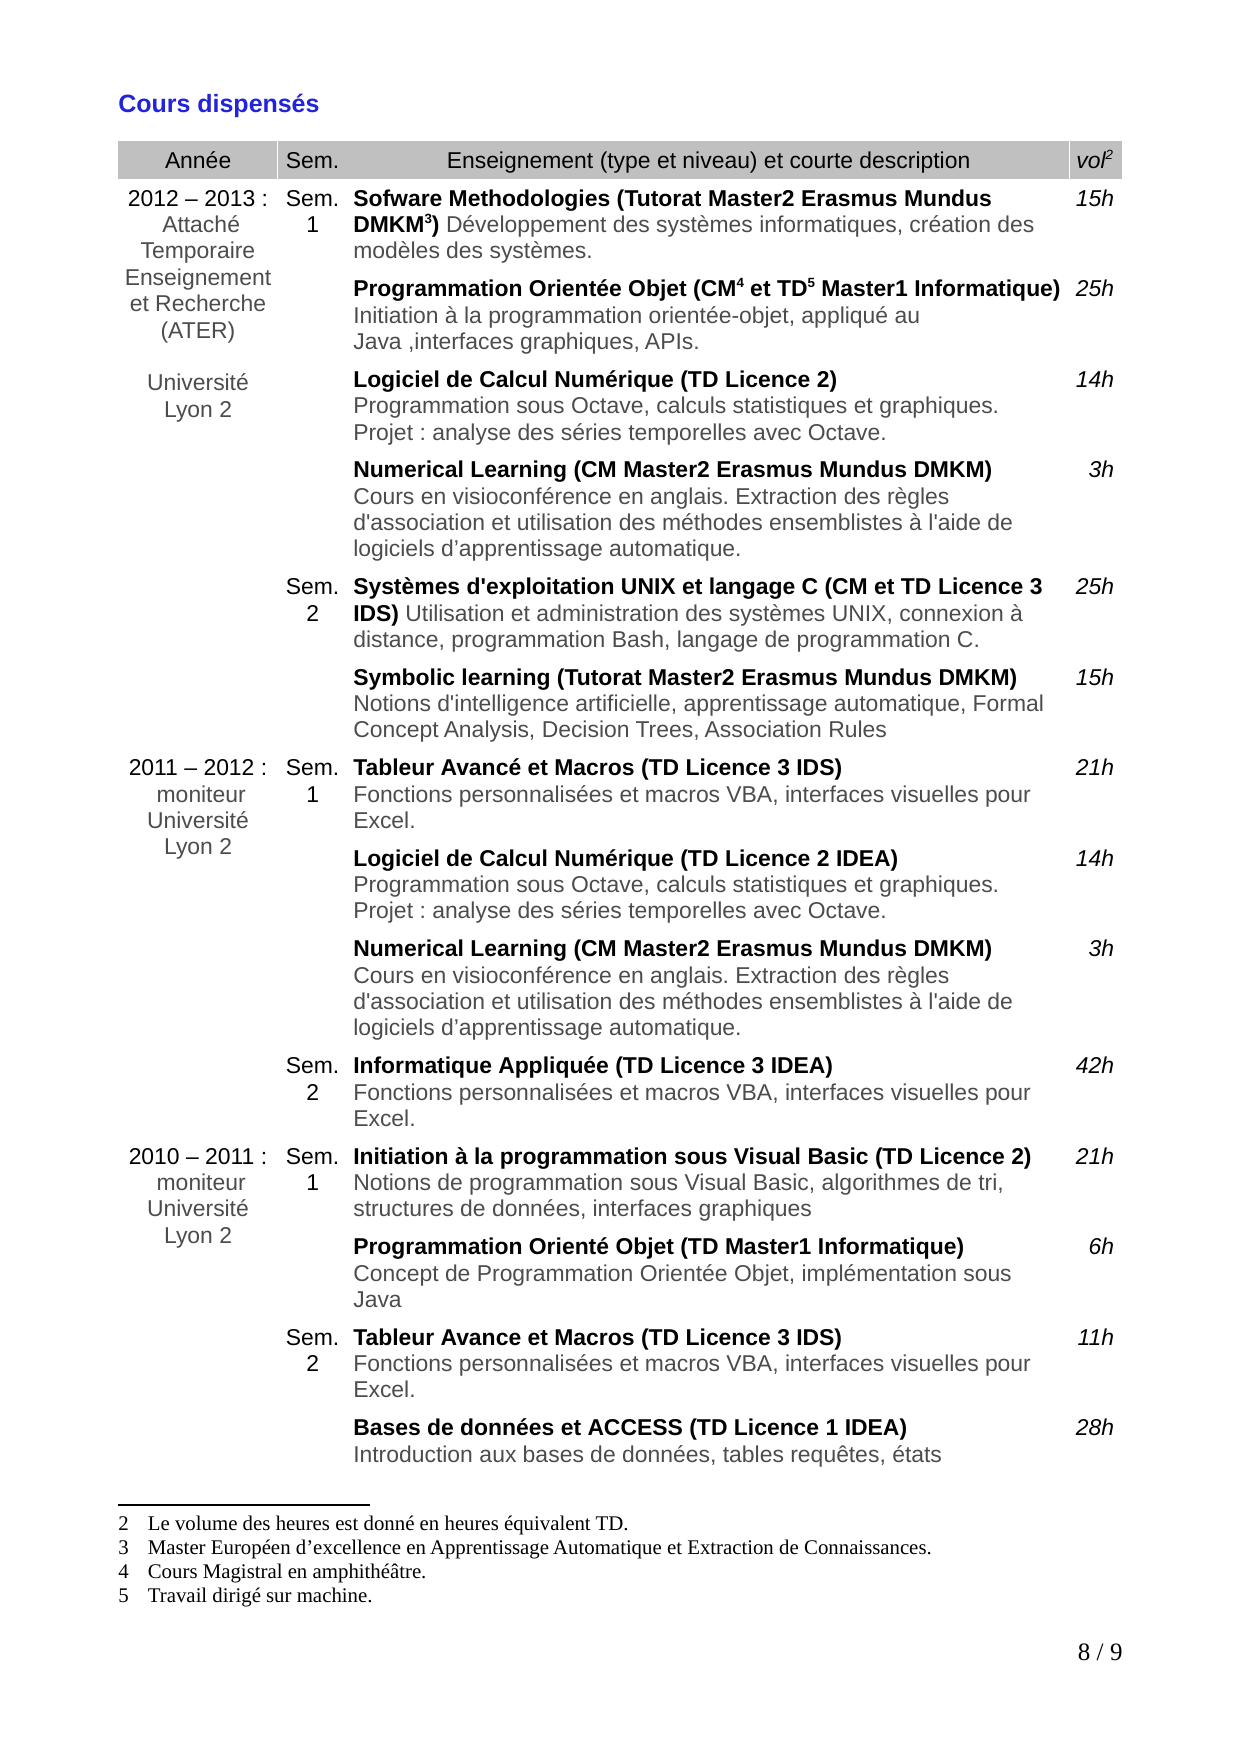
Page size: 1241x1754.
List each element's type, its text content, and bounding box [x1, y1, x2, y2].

table_cell Systèmes d'exploitation UNIX et langage C (CM et TD Licence 3 IDS) Utilisation et administration des systèmes UNIX, connexion à distance, programmation Bash, langage de programmation C. [347, 568, 1069, 658]
table_cell 3h [1070, 930, 1122, 1046]
table_cell Sem. 2 [278, 1318, 347, 1473]
table_cell Sem. 2 [278, 1046, 347, 1137]
table_cell 42h [1070, 1046, 1122, 1137]
table_cell Numerical Learning (CM Master2 Erasmus Mundus DMKM) Cours en visioconférence en anglais. Extraction des règles d'association et utilisation des méthodes ensemblistes à l'aide de logiciels d’apprentissage automatique. [347, 930, 1069, 1046]
table_cell 25h [1070, 568, 1122, 658]
table_cell 14h [1070, 360, 1122, 451]
table_cell Sofware Methodologies (Tutorat Master2 Erasmus Mundus DMKM) Développement des systèmes informatiques, création des modèles des systèmes. [347, 179, 1069, 269]
table_header Enseignement (type et niveau) et courte description [347, 141, 1069, 179]
table_header Sem. [278, 141, 347, 179]
table_cell Symbolic learning (Tutorat Master2 Erasmus Mundus DMKM) Notions d'intelligence artificielle, apprentissage automatique, Formal Concept Analysis, Decision Trees, Association Rules [347, 658, 1069, 748]
table_cell Programmation Orienté Objet (TD Master1 Informatique) Concept de Programmation Orientée Objet, implémentation sous Java [347, 1228, 1069, 1318]
table_cell Sem. 1 [278, 179, 347, 567]
table_cell 2010 – 2011 : moniteur Université Lyon 2 [118, 1137, 277, 1473]
table_cell 21h [1070, 749, 1122, 839]
table_header Année [118, 141, 277, 179]
table_cell 15h [1070, 658, 1122, 748]
table_cell 21h [1070, 1137, 1122, 1227]
table_cell Logiciel de Calcul Numérique (TD Licence 2) Programmation sous Octave, calculs statistiques et graphiques. Projet : analyse des séries temporelles avec Octave. [347, 360, 1069, 451]
table_cell 2012 – 2013 : Attaché Temporaire Enseignement et Recherche (ATER) Université Lyon 2 [118, 179, 277, 748]
table_cell Initiation à la programmation sous Visual Basic (TD Licence 2) Notions de programmation sous Visual Basic, algorithmes de tri, structures de données, interfaces graphiques [347, 1137, 1069, 1227]
table_cell Informatique Appliquée (TD Licence 3 IDEA) Fonctions personnalisées et macros VBA, interfaces visuelles pour Excel. [347, 1046, 1069, 1137]
table_cell Programmation Orientée Objet (CM et TD Master1 Informatique) Initiation à la programmation orientée-objet, appliqué au Java ,interfaces graphiques, APIs. [347, 270, 1069, 360]
table_cell 11h [1070, 1318, 1122, 1408]
table_cell 25h [1070, 270, 1122, 360]
table_cell 15h [1070, 179, 1122, 269]
table_cell Sem. 2 [278, 568, 347, 748]
text Cours dispensés [118, 88, 1122, 117]
table_header vol [1070, 141, 1122, 179]
table_cell Bases de données et ACCESS (TD Licence 1 IDEA) Introduction aux bases de données, tables requêtes, états [347, 1409, 1069, 1473]
table_cell Tableur Avancé et Macros (TD Licence 3 IDS) Fonctions personnalisées et macros VBA, interfaces visuelles pour Excel. [347, 749, 1069, 839]
table_cell Sem. 1 [278, 749, 347, 1046]
table_cell 6h [1070, 1228, 1122, 1318]
table_cell Logiciel de Calcul Numérique (TD Licence 2 IDEA) Programmation sous Octave, calculs statistiques et graphiques. Projet : analyse des séries temporelles avec Octave. [347, 839, 1069, 929]
table_cell 3h [1070, 451, 1122, 567]
table_cell Sem. 1 [278, 1137, 347, 1318]
table_cell Tableur Avance et Macros (TD Licence 3 IDS) Fonctions personnalisées et macros VBA, interfaces visuelles pour Excel. [347, 1318, 1069, 1408]
table_cell 28h [1070, 1409, 1122, 1473]
table_cell 2011 – 2012 : moniteur Université Lyon 2 [118, 749, 277, 1137]
table_cell Numerical Learning (CM Master2 Erasmus Mundus DMKM) Cours en visioconférence en anglais. Extraction des règles d'association et utilisation des méthodes ensemblistes à l'aide de logiciels d’apprentissage automatique. [347, 451, 1069, 567]
table_cell 14h [1070, 839, 1122, 929]
